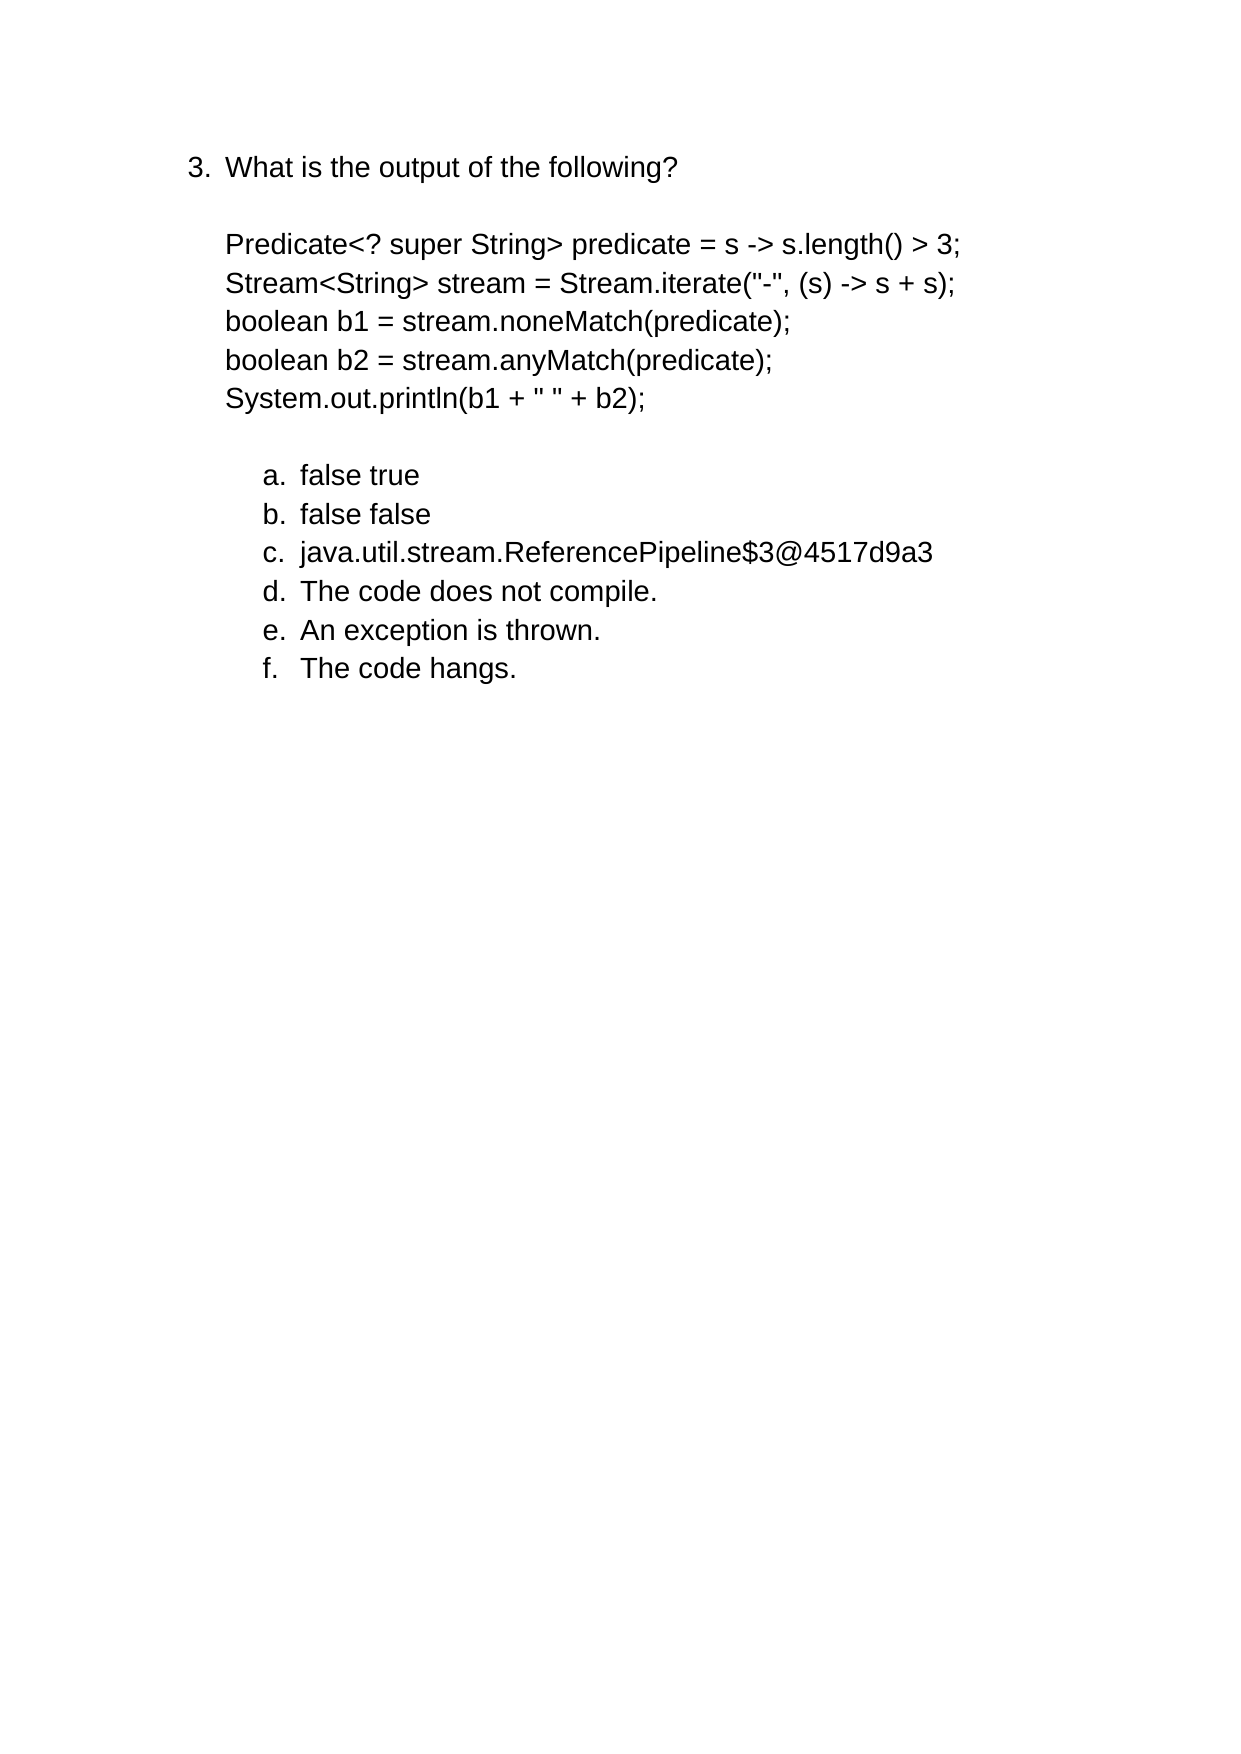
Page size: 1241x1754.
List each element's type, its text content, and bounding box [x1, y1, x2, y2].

list false false [262, 497, 1090, 530]
list An exception is thrown. [262, 612, 1090, 646]
text Predicate<? super String> predicate = s -> s.length() > 3; [225, 227, 1090, 261]
text System.out.println(b1 + " " + b2); [225, 381, 1090, 415]
text boolean b1 = stream.noneMatch(predicate); [225, 304, 1090, 338]
list java.util.stream.ReferencePipeline$3@4517d9a3 [262, 535, 1090, 569]
list false true [262, 458, 1090, 492]
list What is the output of the following? [187, 150, 1090, 183]
list The code hangs. [262, 651, 1090, 684]
text boolean b2 = stream.anyMatch(predicate); [225, 343, 1090, 376]
list The code does not compile. [262, 574, 1090, 607]
text Stream<String> stream = Stream.iterate("-", (s) -> s + s); [225, 266, 1090, 299]
